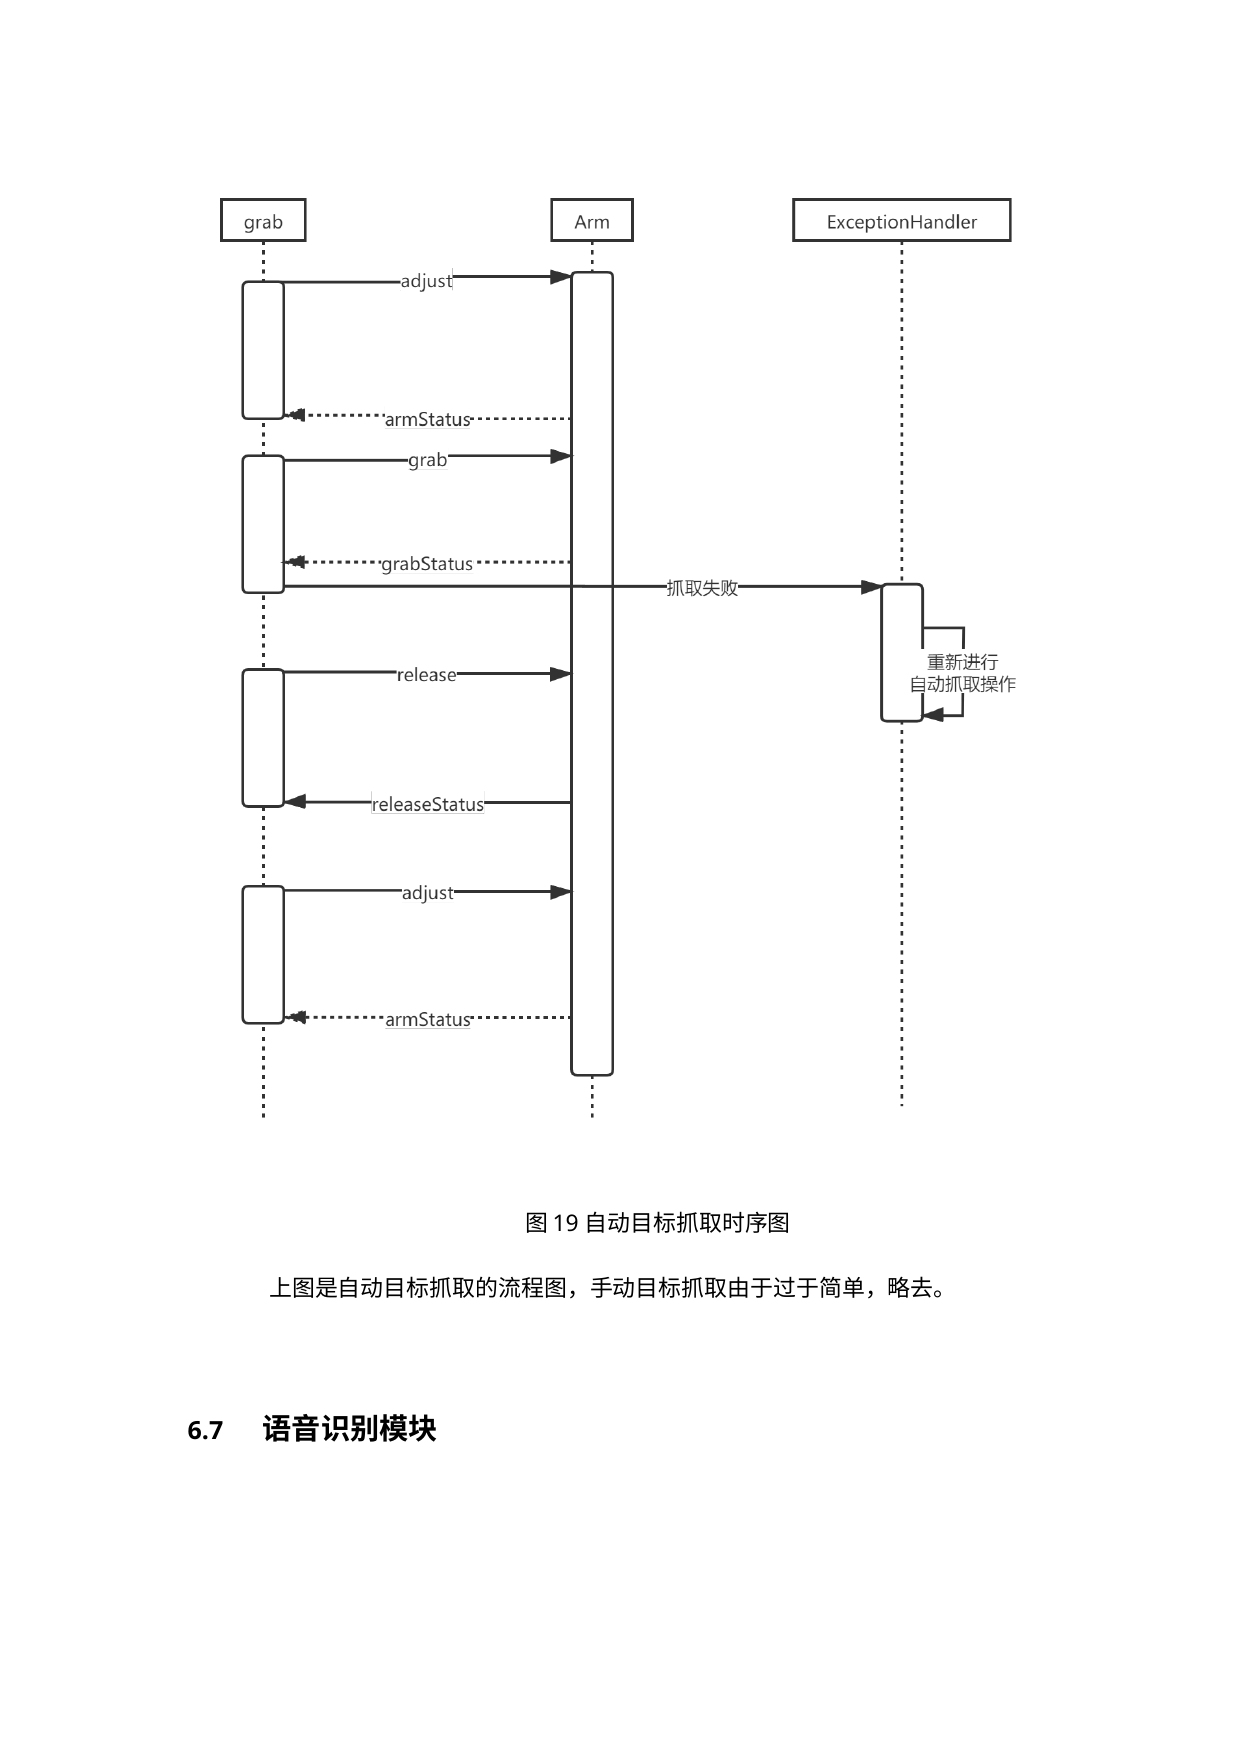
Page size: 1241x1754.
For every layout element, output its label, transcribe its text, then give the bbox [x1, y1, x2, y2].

text [187, 162, 1053, 1169]
picture [187, 165, 1044, 1157]
subtitle 语音识别模块 [187, 1390, 1053, 1455]
text 图19 自动目标抓取时序图 [262, 1185, 1053, 1250]
text 上图是自动目标抓取的流程图，手动目标抓取由于过于简单，略去。 [262, 1250, 1053, 1315]
